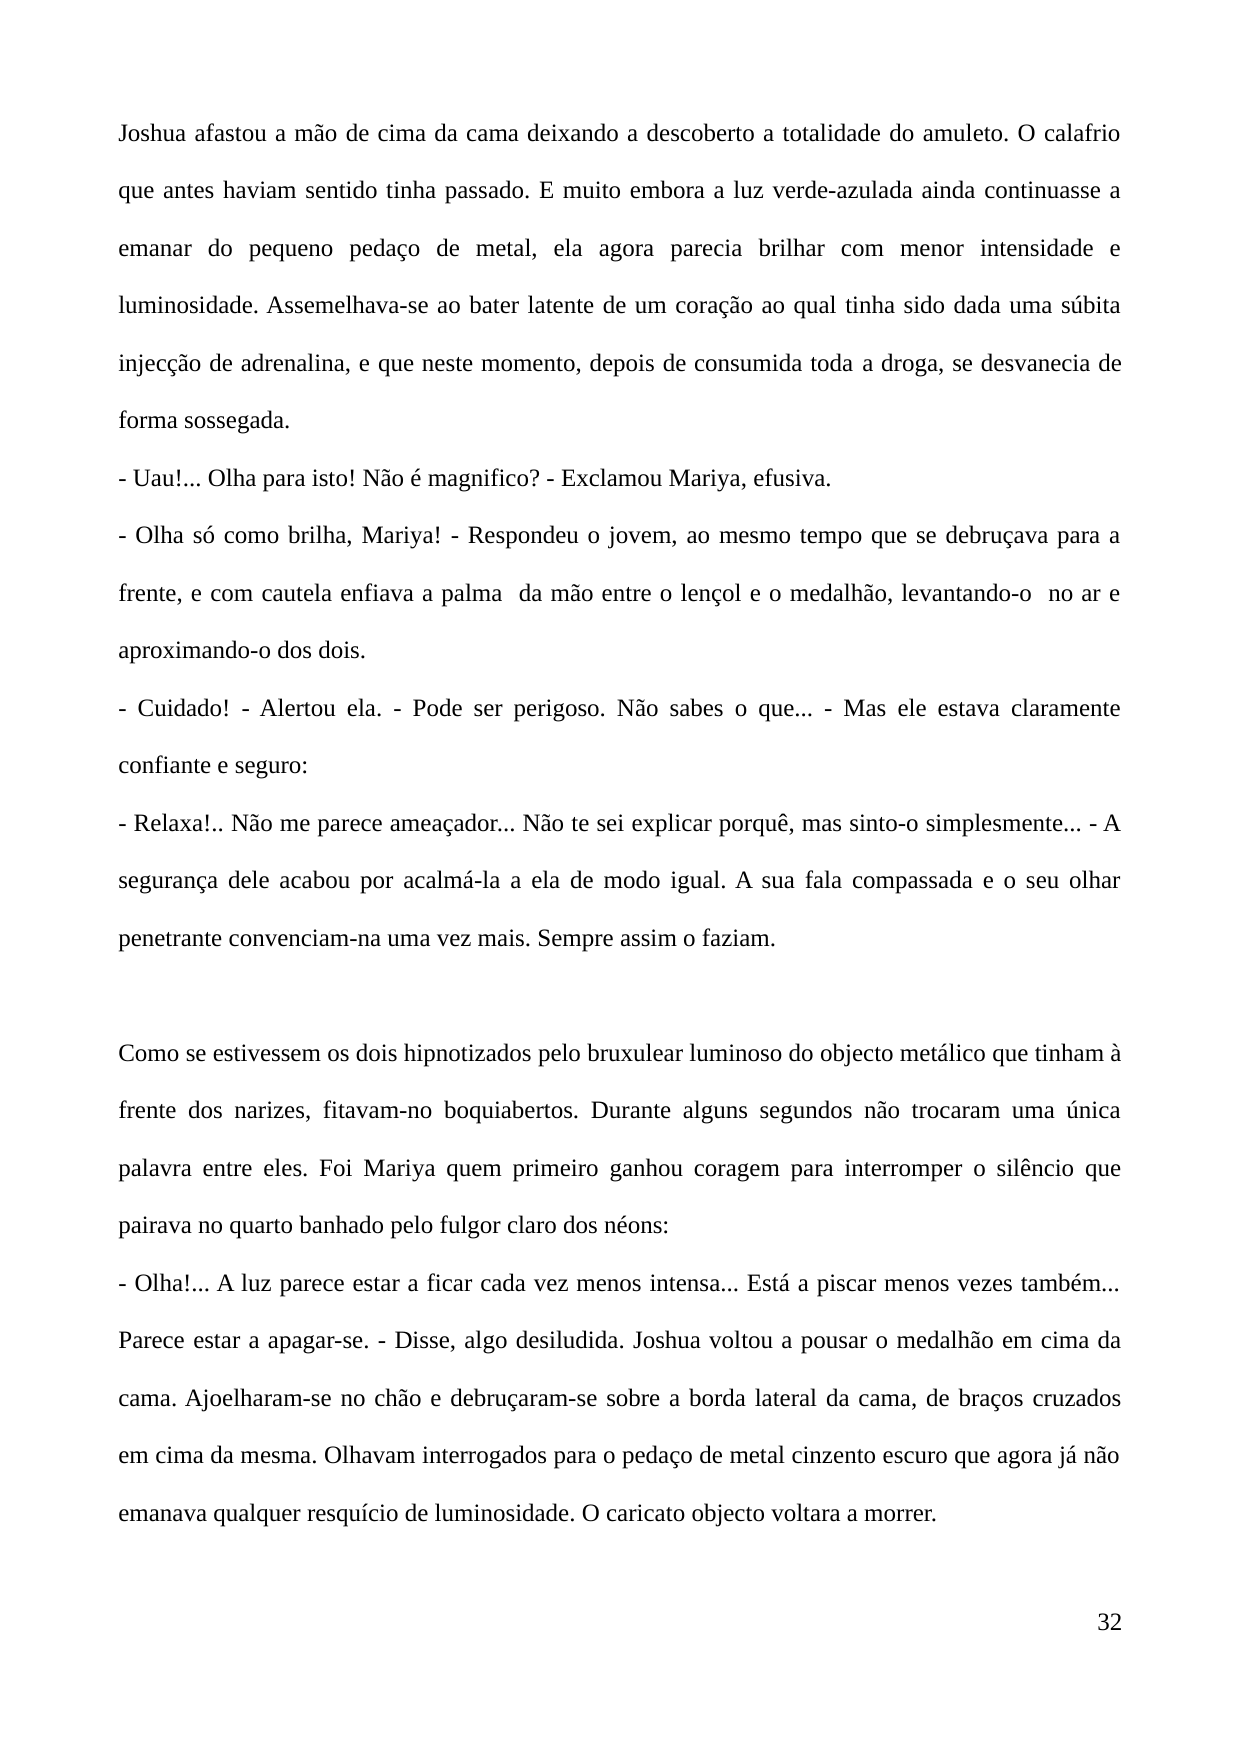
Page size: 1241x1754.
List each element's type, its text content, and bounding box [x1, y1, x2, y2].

text - Relaxa!.. Não me parece ameaçador... Não te sei explicar porquê, mas sinto-o simplesmente... - A segurança dele acabou por acalmá-la a ela de modo igual. A sua fala compassada e o seu olhar penetrante convenciam-na uma vez mais. Sempre assim o faziam. [118, 808, 1122, 952]
text Como se estivessem os dois hipnotizados pelo bruxulear luminoso do objecto metálico que tinham à frente dos narizes, fitavam-no boquiabertos. Durante alguns segundos não trocaram uma única palavra entre eles. Foi Mariya quem primeiro ganhou coragem para interromper o silêncio que pairava no quarto banhado pelo fulgor claro dos néons: [118, 1038, 1122, 1239]
text - Olha só como brilha, Mariya! - Respondeu o jovem, ao mesmo tempo que se debruçava para a frente, e com cautela enfiava a palma da mão entre o lençol e o medalhão, levantando-o no ar e aproximando-o dos dois. [118, 521, 1122, 664]
text - Cuidado! - Alertou ela. - Pode ser perigoso. Não sabes o que... - Mas ele estava claramente confiante e seguro: [118, 693, 1122, 779]
text Joshua afastou a mão de cima da cama deixando a descoberto a totalidade do amuleto. O calafrio que antes haviam sentido tinha passado. E muito embora a luz verde-azulada ainda continuasse a emanar do pequeno pedaço de metal, ela agora parecia brilhar com menor intensidade e luminosidade. Assemelhava-se ao bater latente de um coração ao qual tinha sido dada uma súbita injecção de adrenalina, e que neste momento, depois de consumida toda a droga, se desvanecia de forma sossegada. [118, 118, 1122, 434]
text - Olha!... A luz parece estar a ficar cada vez menos intensa... Está a piscar menos vezes também... Parece estar a apagar-se. - Disse, algo desiludida. Joshua voltou a pousar o medalhão em cima da cama. Ajoelharam-se no chão e debruçaram-se sobre a borda lateral da cama, de braços cruzados em cima da mesma. Olhavam interrogados para o pedaço de metal cinzento escuro que agora já não emanava qualquer resquício de luminosidade. O caricato objecto voltara a morrer. [118, 1268, 1122, 1527]
text - Uau!... Olha para isto! Não é magnifico? - Exclamou Mariya, efusiva. [118, 463, 1122, 492]
